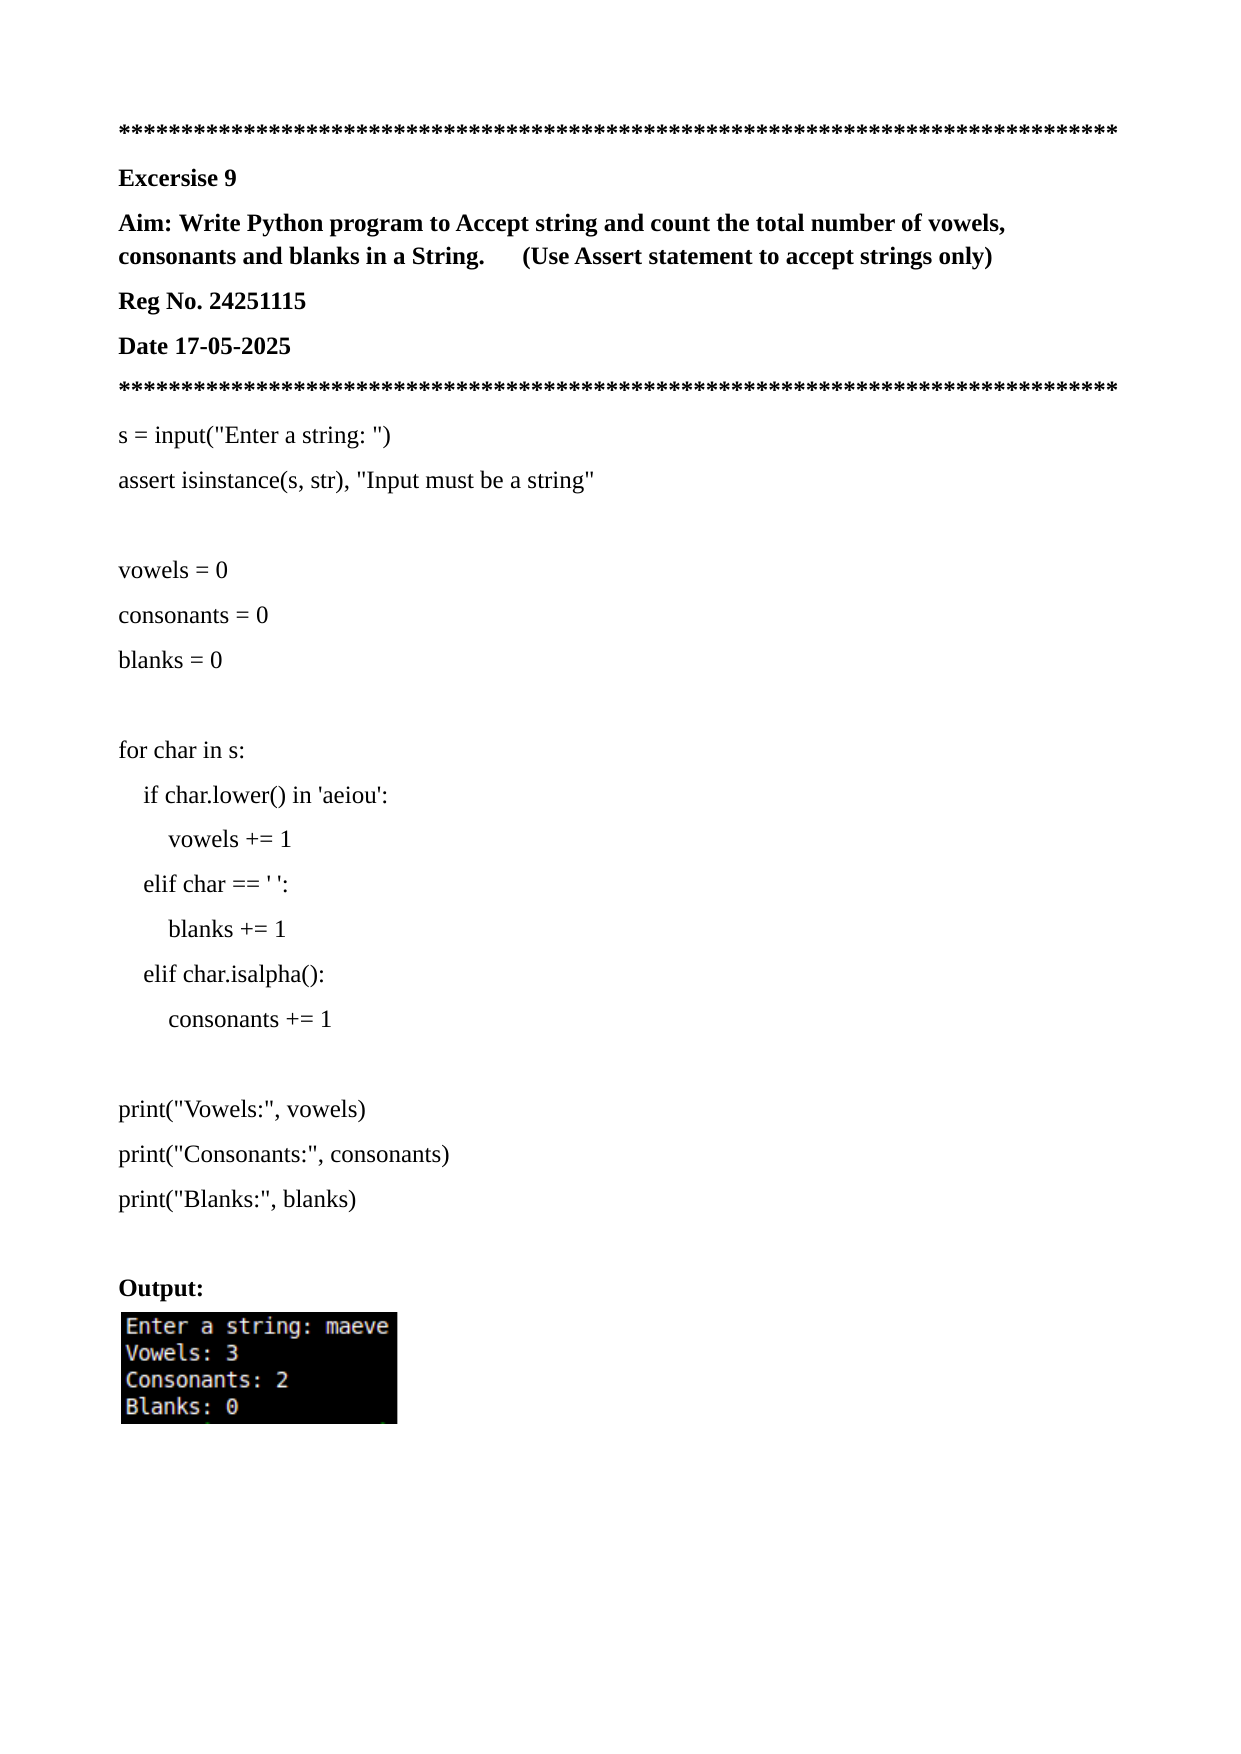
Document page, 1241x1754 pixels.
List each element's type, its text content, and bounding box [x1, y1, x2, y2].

text vowels = 0 [118, 555, 1122, 584]
text ******************************************************************************** [118, 376, 1122, 404]
text print("Vowels:", vowels) [118, 1094, 1122, 1123]
text assert isinstance(s, str), "Input must be a string" [118, 465, 1122, 494]
text Output: [118, 1273, 1122, 1302]
text Excersise 9 [118, 163, 1122, 192]
text Aim: Write Python program to Accept string and count the total number of vowels, consonants and blanks in a String. (Use Assert statement to accept strings only) [118, 208, 1122, 270]
text vowels += 1 [118, 824, 1122, 853]
text s = input("Enter a string: ") [118, 421, 1122, 449]
text consonants += 1 [118, 1004, 1122, 1033]
picture [121, 1312, 398, 1424]
text blanks = 0 [118, 645, 1122, 674]
text if char.lower() in 'aeiou': [118, 780, 1122, 808]
text print("Blanks:", blanks) [118, 1184, 1122, 1212]
text elif char == ' ': [118, 869, 1122, 898]
text print("Consonants:", consonants) [118, 1139, 1122, 1168]
text for char in s: [118, 735, 1122, 763]
text elif char.isalpha(): [118, 959, 1122, 988]
text Date 17-05-2025 [118, 331, 1122, 359]
text blanks += 1 [118, 914, 1122, 943]
text ******************************************************************************** [118, 118, 1122, 147]
text Reg No. 24251115 [118, 286, 1122, 314]
text consonants = 0 [118, 600, 1122, 629]
